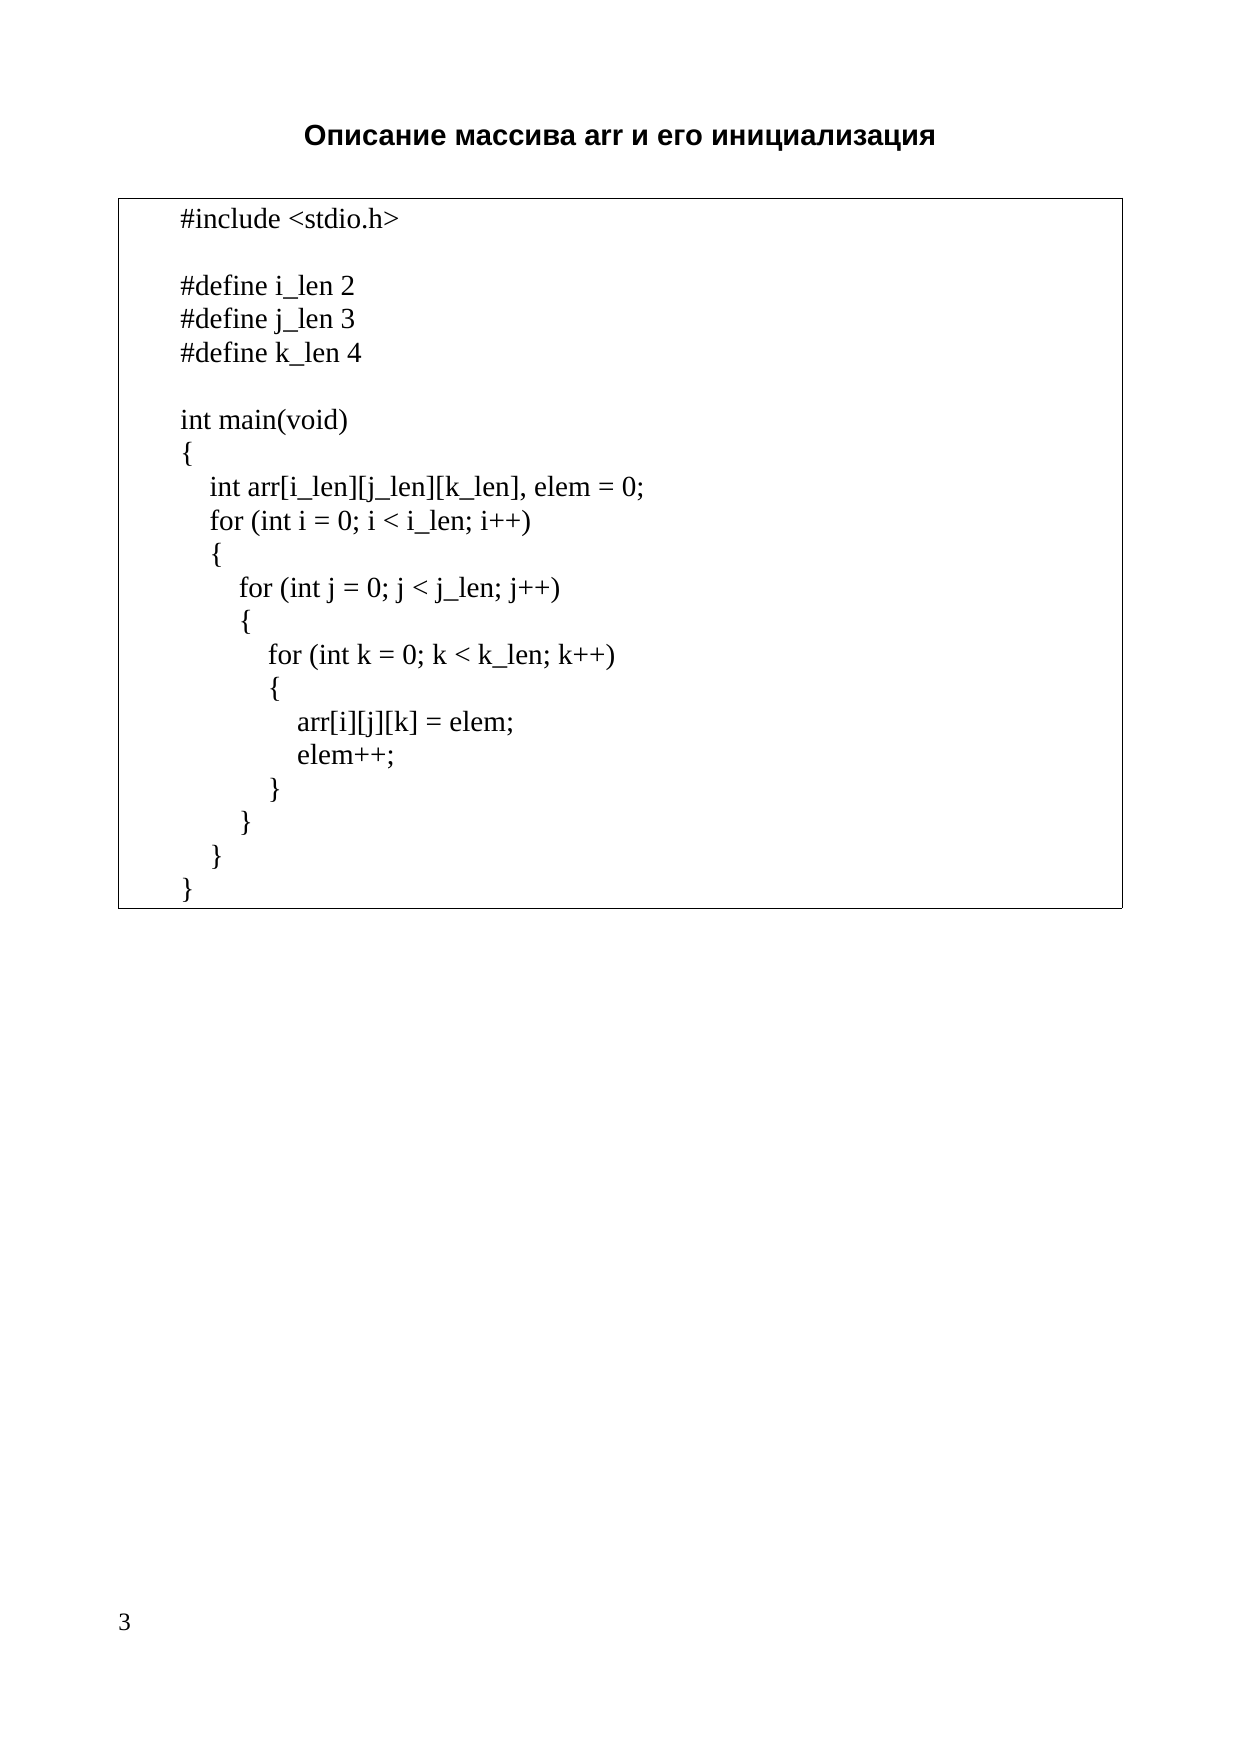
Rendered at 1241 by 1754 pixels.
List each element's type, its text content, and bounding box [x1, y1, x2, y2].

text elem++; [119, 734, 1122, 768]
text #define i_len 2 [119, 265, 1122, 298]
text { [119, 667, 1122, 701]
text #define k_len 4 [119, 332, 1122, 368]
text } [119, 768, 1122, 801]
text { [119, 533, 1122, 567]
text #include <stdio.h> [119, 199, 1122, 234]
text arr[i][j][k] = elem; [119, 701, 1122, 734]
text #define j_len 3 [119, 298, 1122, 332]
text for (int j = 0; j < j_len; j++) [119, 567, 1122, 600]
text int arr[i_len][j_len][k_len], elem = 0; [119, 466, 1122, 499]
text for (int i = 0; i < i_len; i++) [119, 499, 1122, 533]
subtitle Описание массива arr и его инициализация [118, 118, 1122, 152]
text } [119, 868, 1122, 908]
text } [119, 801, 1122, 835]
text } [119, 835, 1122, 868]
text { [119, 432, 1122, 466]
text { [119, 600, 1122, 634]
text int main(void) [119, 399, 1122, 432]
text for (int k = 0; k < k_len; k++) [119, 634, 1122, 667]
